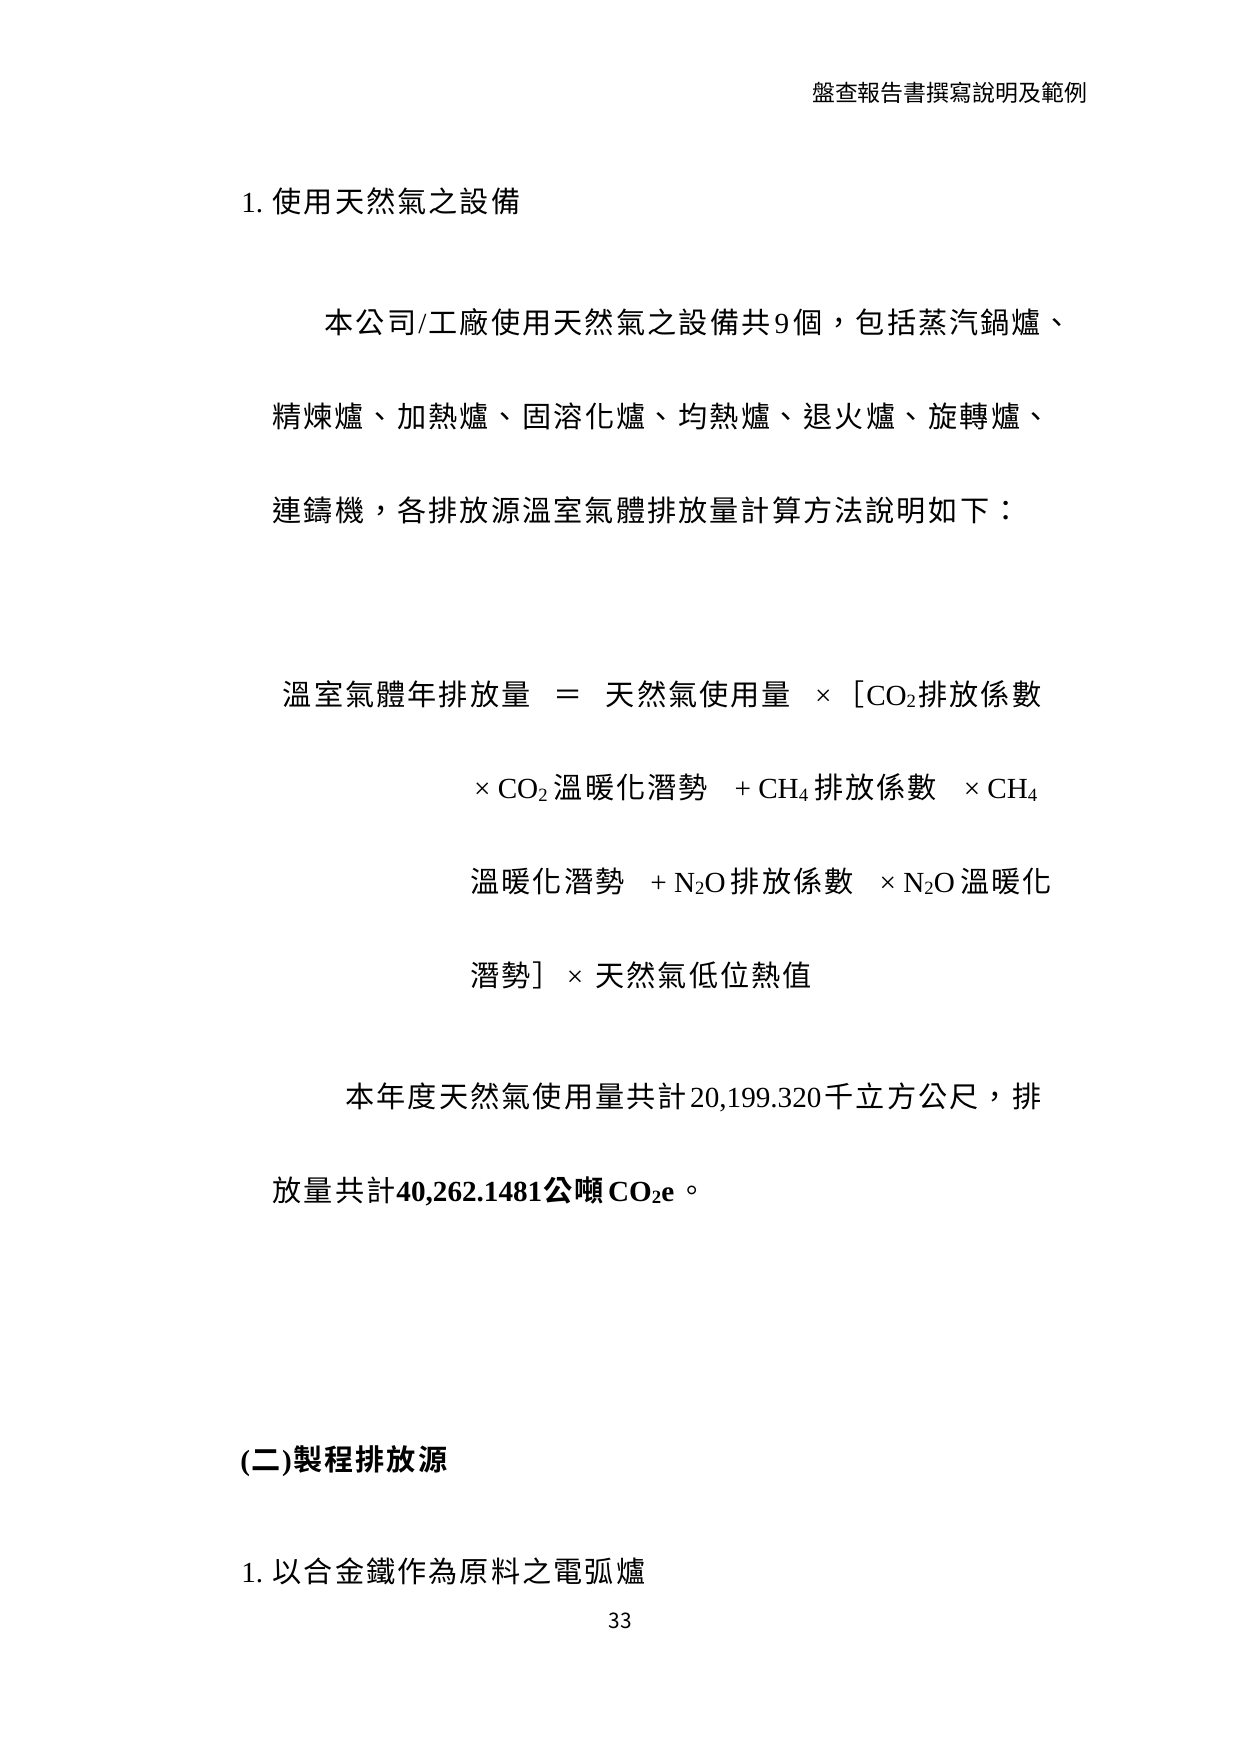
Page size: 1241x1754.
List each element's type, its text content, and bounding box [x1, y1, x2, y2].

text 本公司/工廠使用天然氣之設備共9個，包括蒸汽鍋爐、精煉爐、加熱爐、固溶化爐、均熱爐、退火爐、旋轉爐、連鑄機，各排放源溫室氣體排放量計算方法說明如下： [262, 279, 1052, 592]
text (二)製程排放源 [232, 1416, 1052, 1478]
text 1. 使用天然氣之設備 [232, 158, 1052, 221]
text 本年度天然氣使用量共計20,199.320千立方公尺，排放量共計40,262.1481公噸CO2e。 [262, 1053, 1052, 1365]
text 溫室氣體年排放量 ＝ 天然氣使用量 ×［CO2排放係數 × CO2溫暖化潛勢 + CH4排放係數 × CH4溫暖化潛勢 + N2O排放係數 × N2O溫暖化潛勢］× 天然氣低位熱值 [276, 651, 1052, 994]
text 1. 以合金鐵作為原料之電弧爐 [232, 1528, 1052, 1591]
